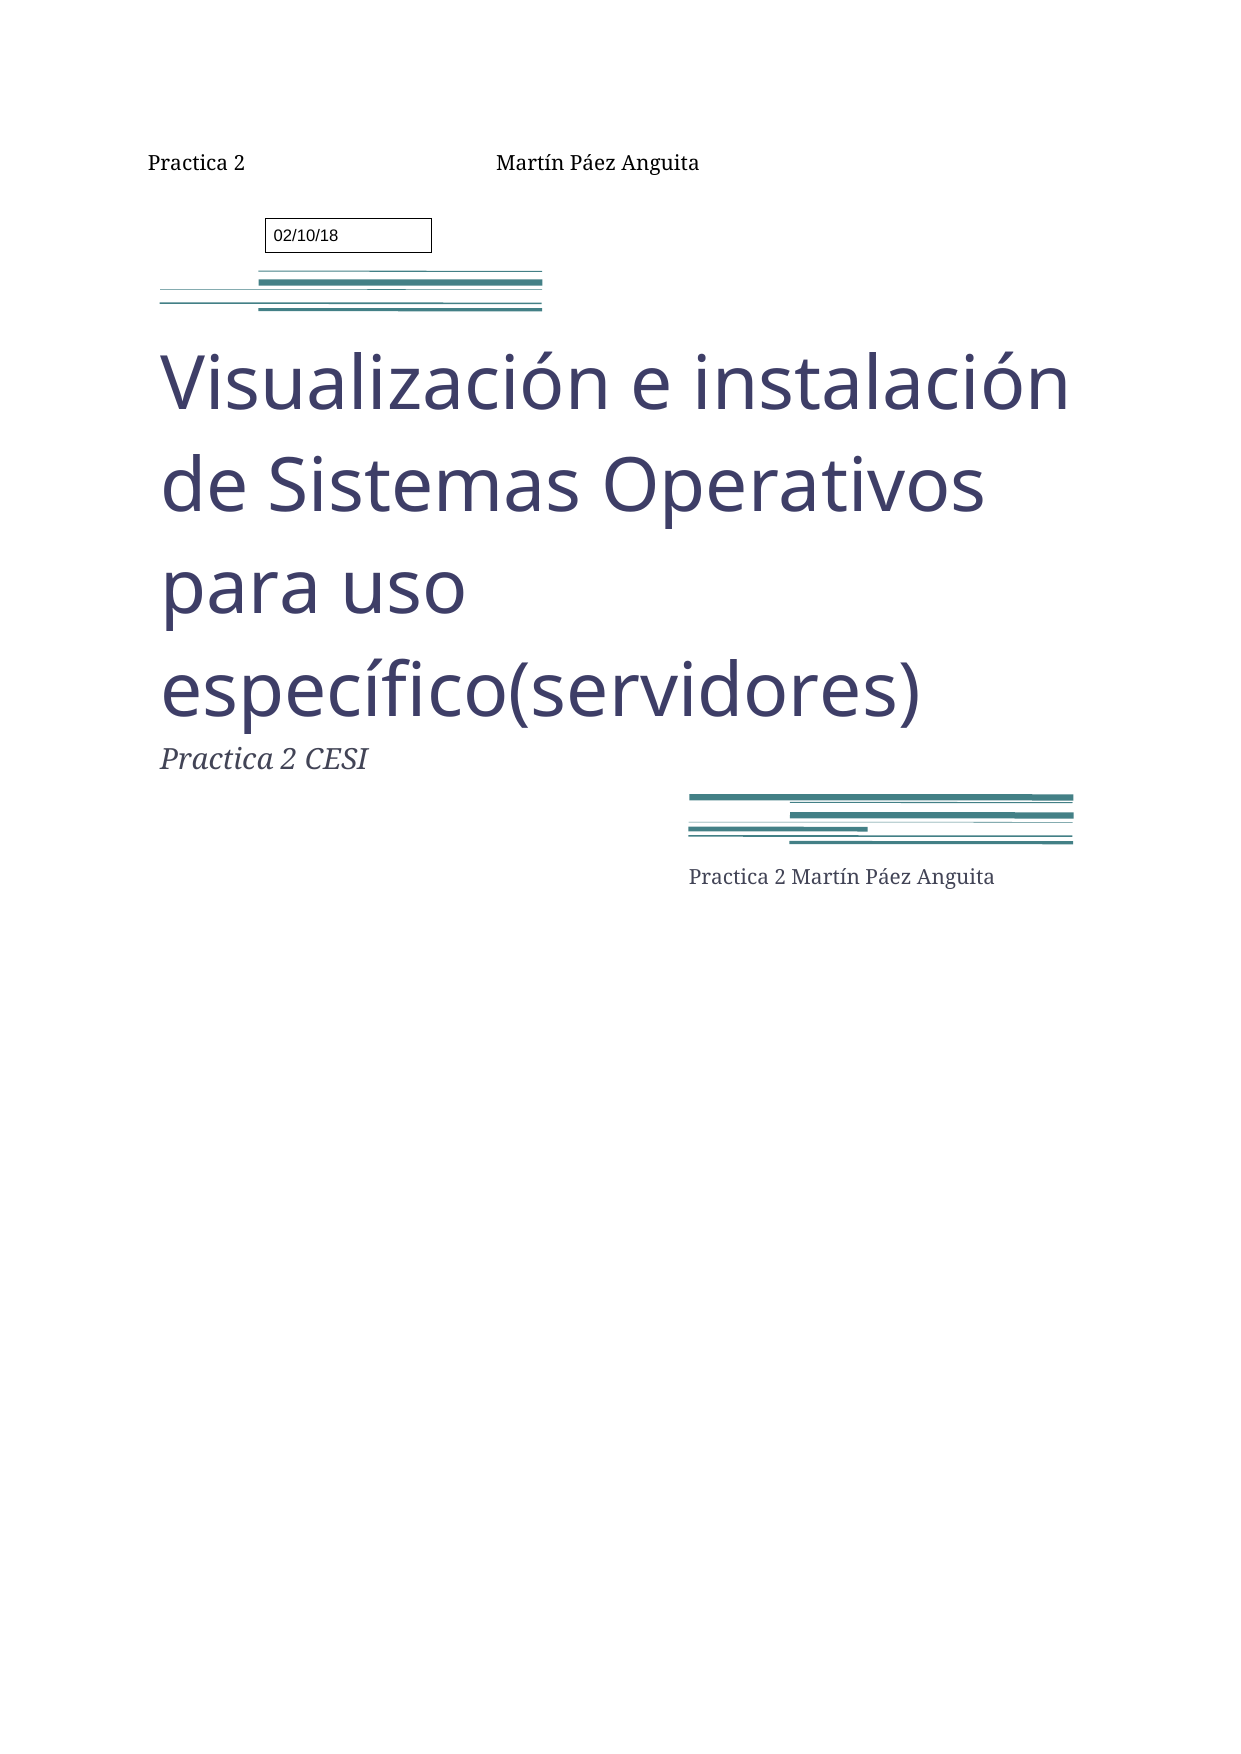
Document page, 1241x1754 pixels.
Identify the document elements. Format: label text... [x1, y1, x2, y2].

table_cell [567, 259, 1093, 317]
table_cell [148, 785, 253, 850]
table_cell [253, 850, 676, 898]
table_cell [253, 785, 676, 850]
table_cell [148, 259, 567, 317]
table_cell Visualización e instalación de Sistemas Operativos para uso específico(servidores) Practica 2 CESI [148, 318, 1093, 785]
table_header [253, 206, 567, 259]
table_header [567, 206, 1093, 259]
table_cell Practica 2 Martín Páez Anguita [676, 850, 1093, 898]
table_cell [148, 850, 253, 898]
table_header [148, 206, 253, 259]
table_cell [676, 785, 1093, 850]
